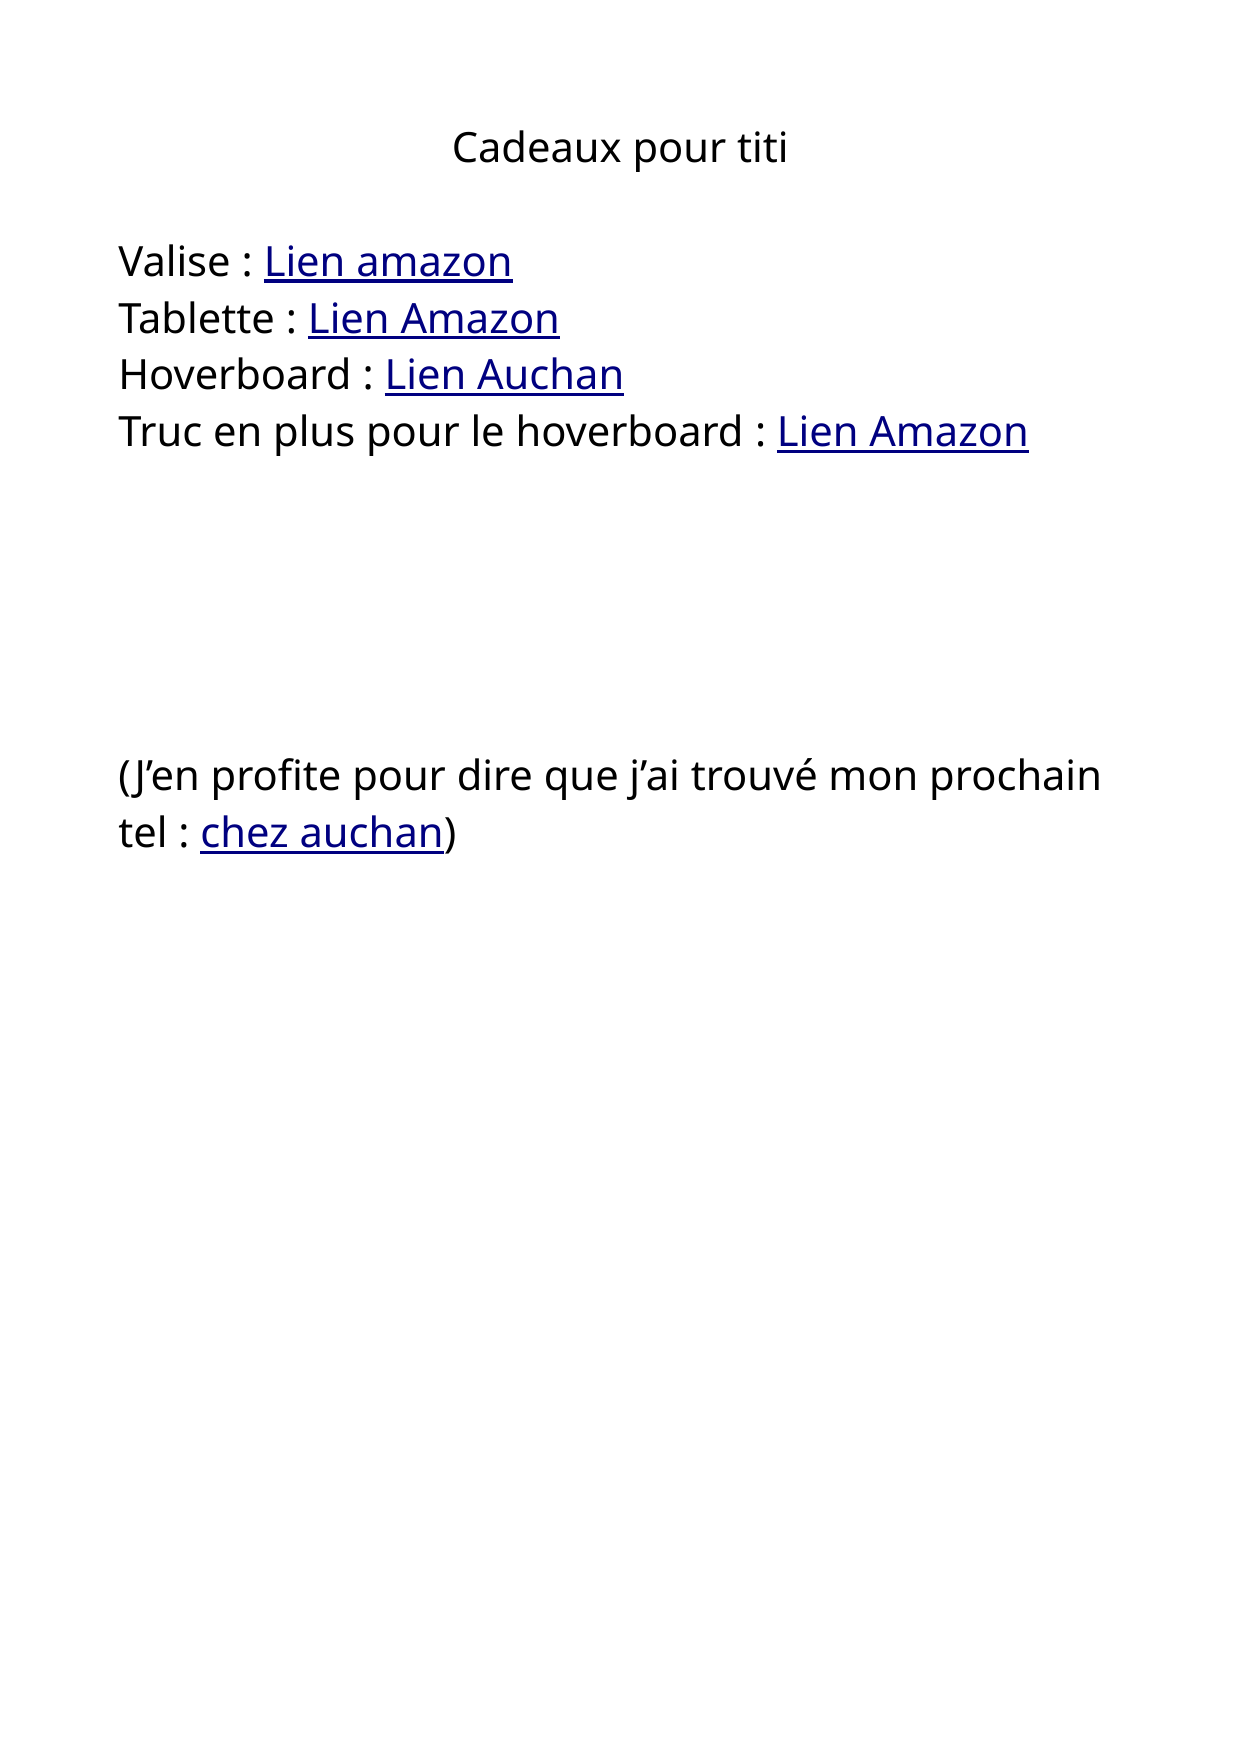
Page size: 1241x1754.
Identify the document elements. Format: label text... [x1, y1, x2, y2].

text Hoverboard : Lien Auchan [118, 345, 1122, 402]
text Cadeaux pour titi [118, 118, 1122, 175]
text (J’en profite pour dire que j’ai trouvé mon prochain tel : chez auchan) [118, 746, 1122, 860]
text Tablette : Lien Amazon [118, 288, 1122, 345]
text Truc en plus pour le hoverboard : Lien Amazon [118, 402, 1122, 459]
text Valise : Lien amazon [118, 232, 1122, 288]
